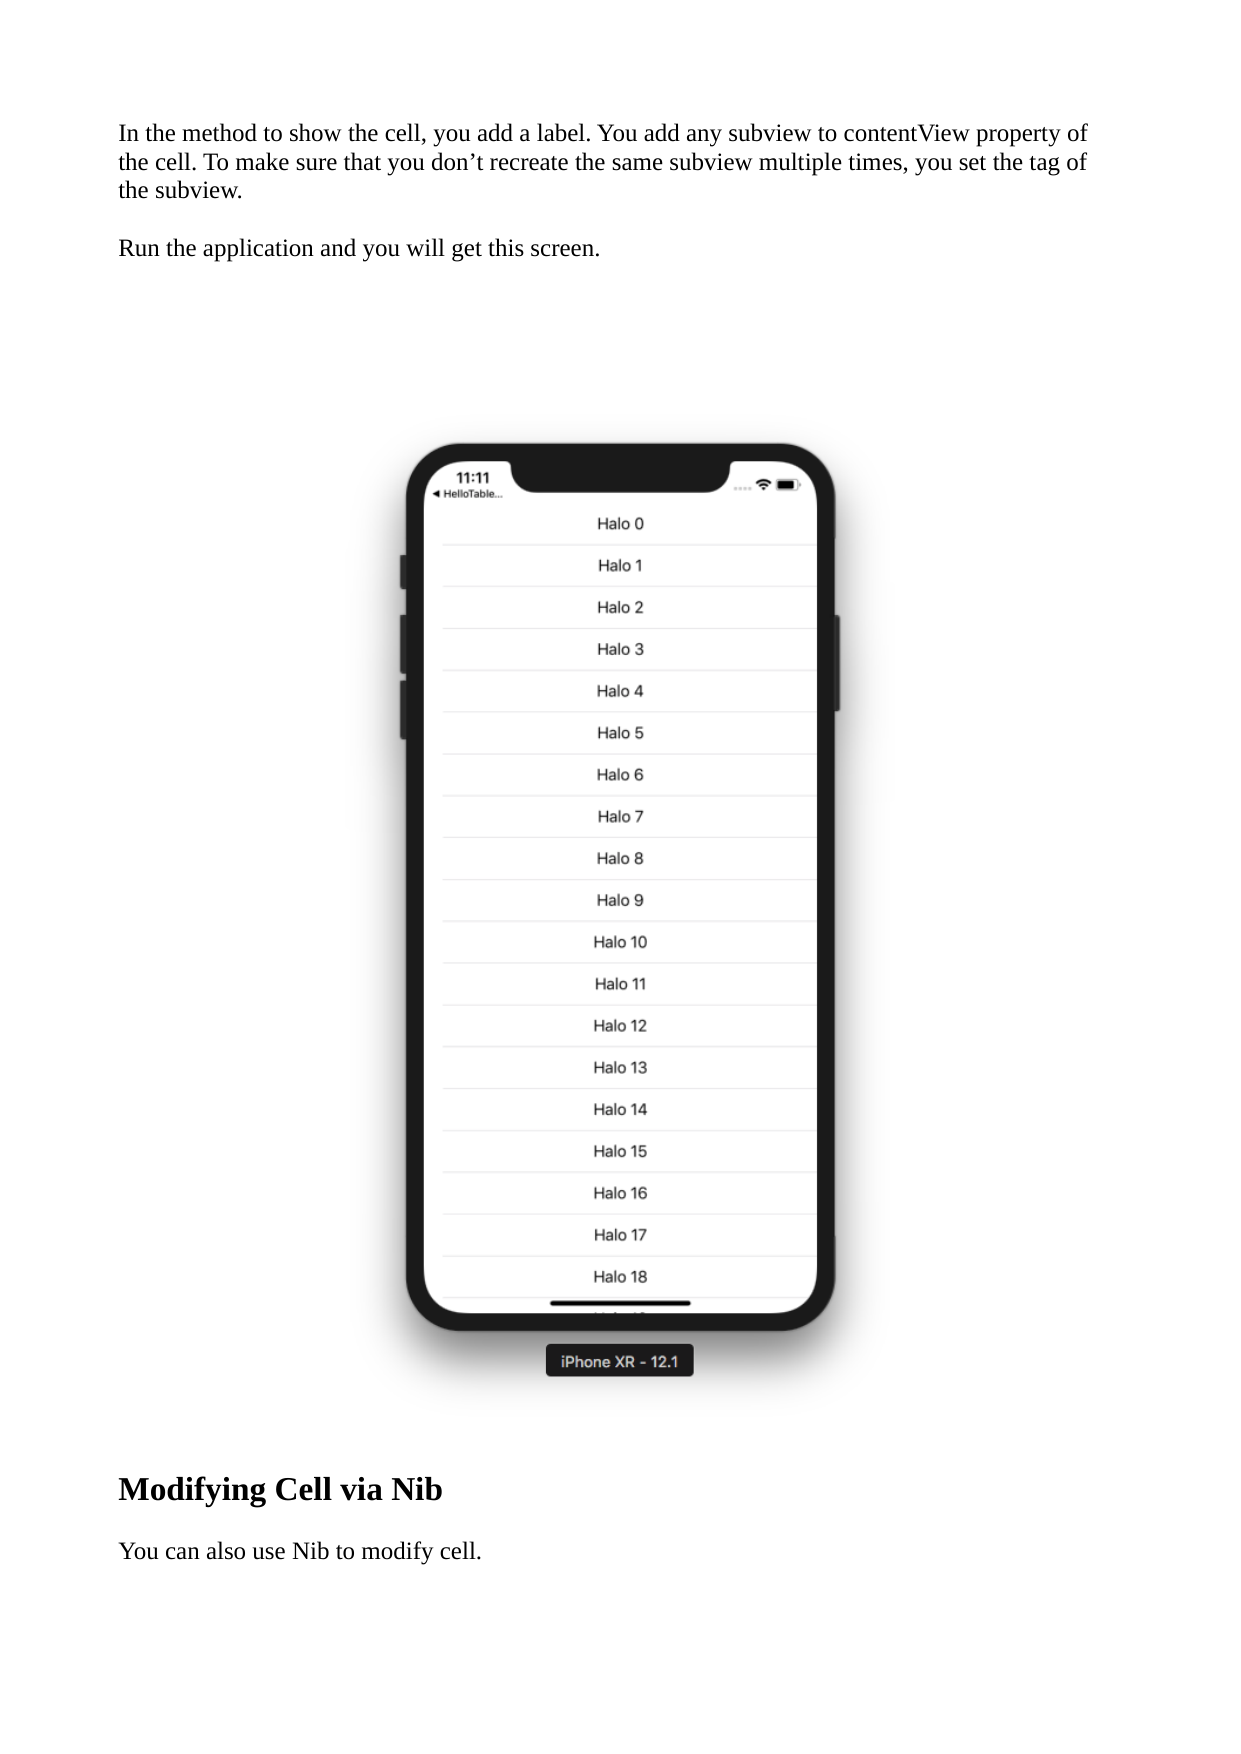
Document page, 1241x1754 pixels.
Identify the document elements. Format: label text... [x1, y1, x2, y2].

text Run the application and you will get this screen. [118, 233, 1122, 262]
text In the method to show the cell, you add a label. You add any subview to contentView property of the cell. To make sure that you don’t recreate the same subview multiple times, you set the tag of the subview. [118, 118, 1122, 204]
text You can also use Nib to modify cell. [118, 1536, 1122, 1565]
picture [330, 405, 911, 1426]
text Modifying Cell via Nib [118, 1469, 1122, 1508]
